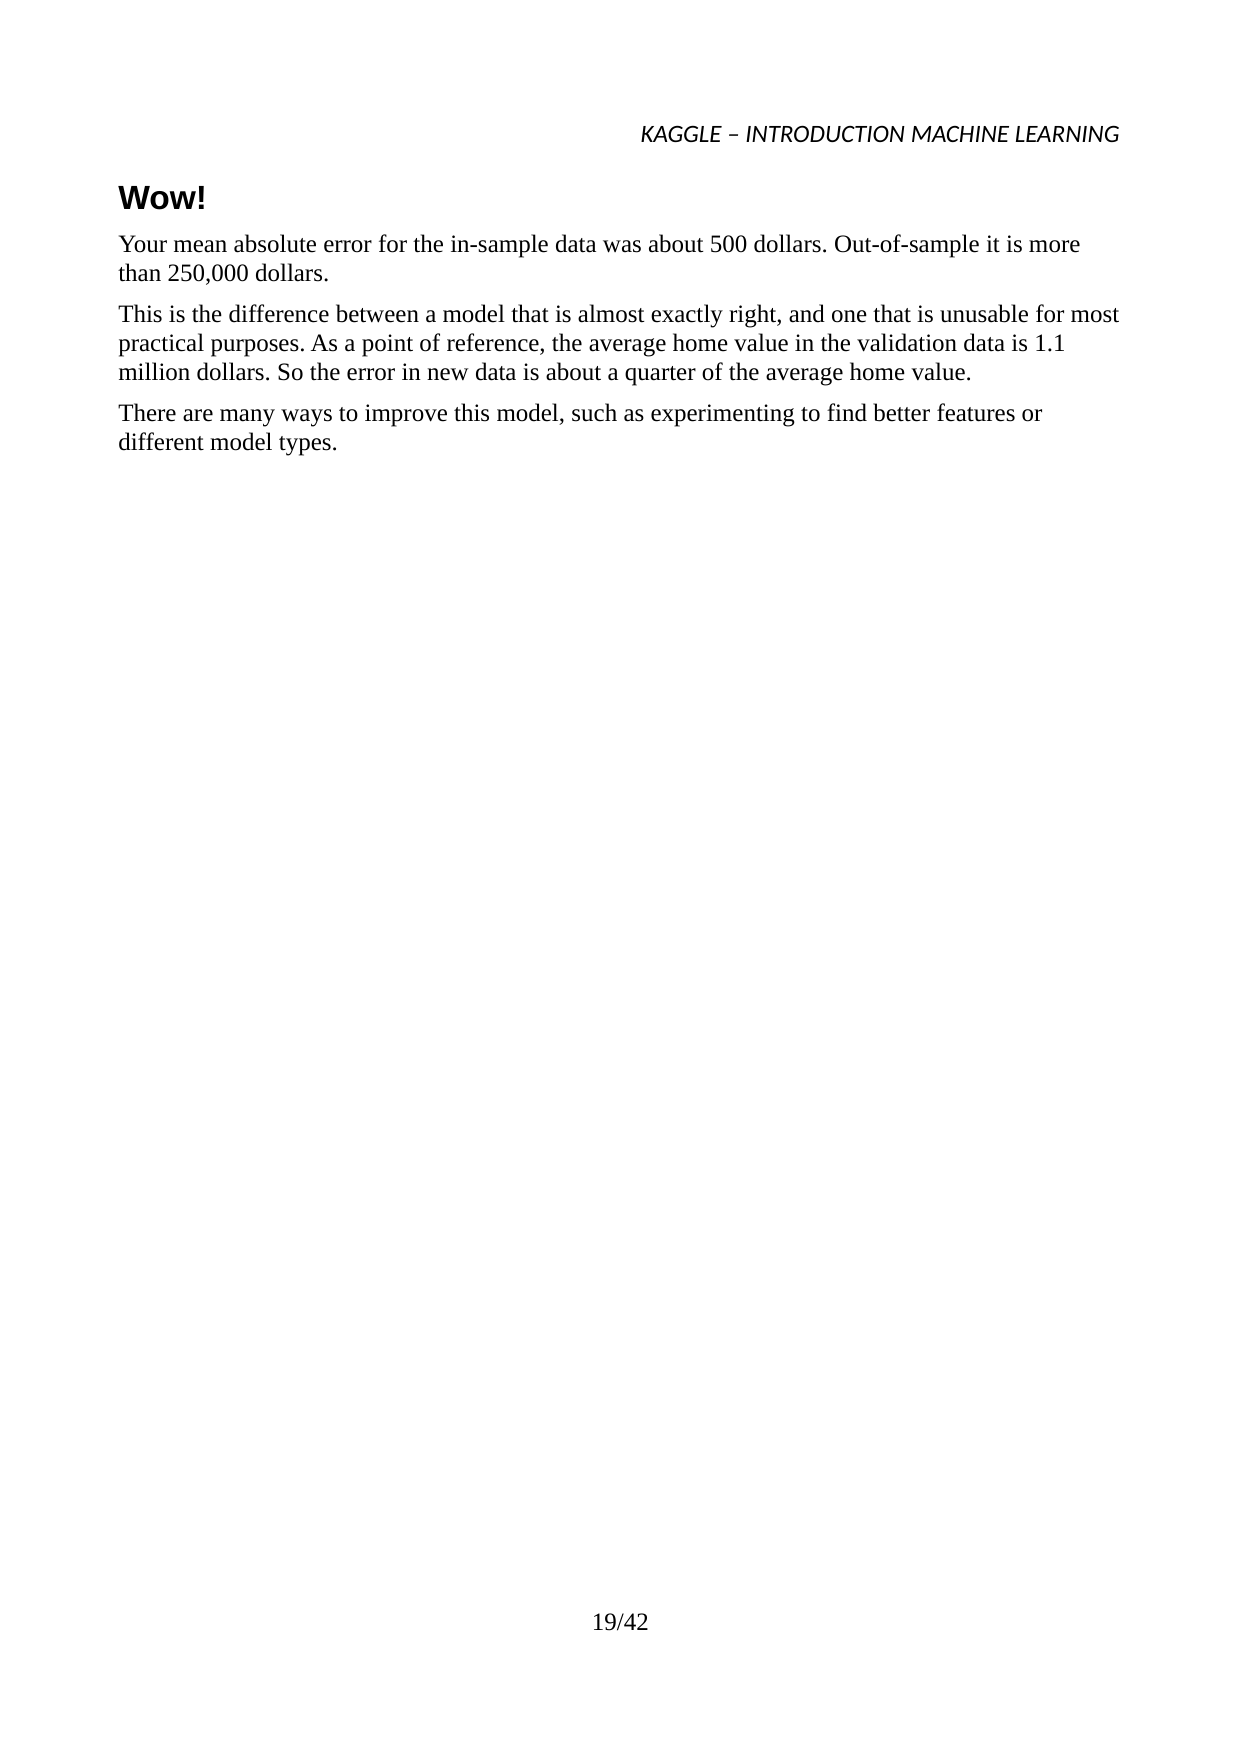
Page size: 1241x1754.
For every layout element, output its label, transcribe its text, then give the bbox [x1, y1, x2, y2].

text Your mean absolute error for the in-sample data was about 500 dollars. Out-of-sample it is more than 250,000 dollars. [118, 229, 1122, 287]
text There are many ways to improve this model, such as experimenting to find better features or different model types. [118, 398, 1122, 456]
subtitle Wow! [118, 178, 1122, 217]
text This is the difference between a model that is almost exactly right, and one that is unusable for most practical purposes. As a point of reference, the average home value in the validation data is 1.1 million dollars. So the error in new data is about a quarter of the average home value. [118, 299, 1122, 386]
